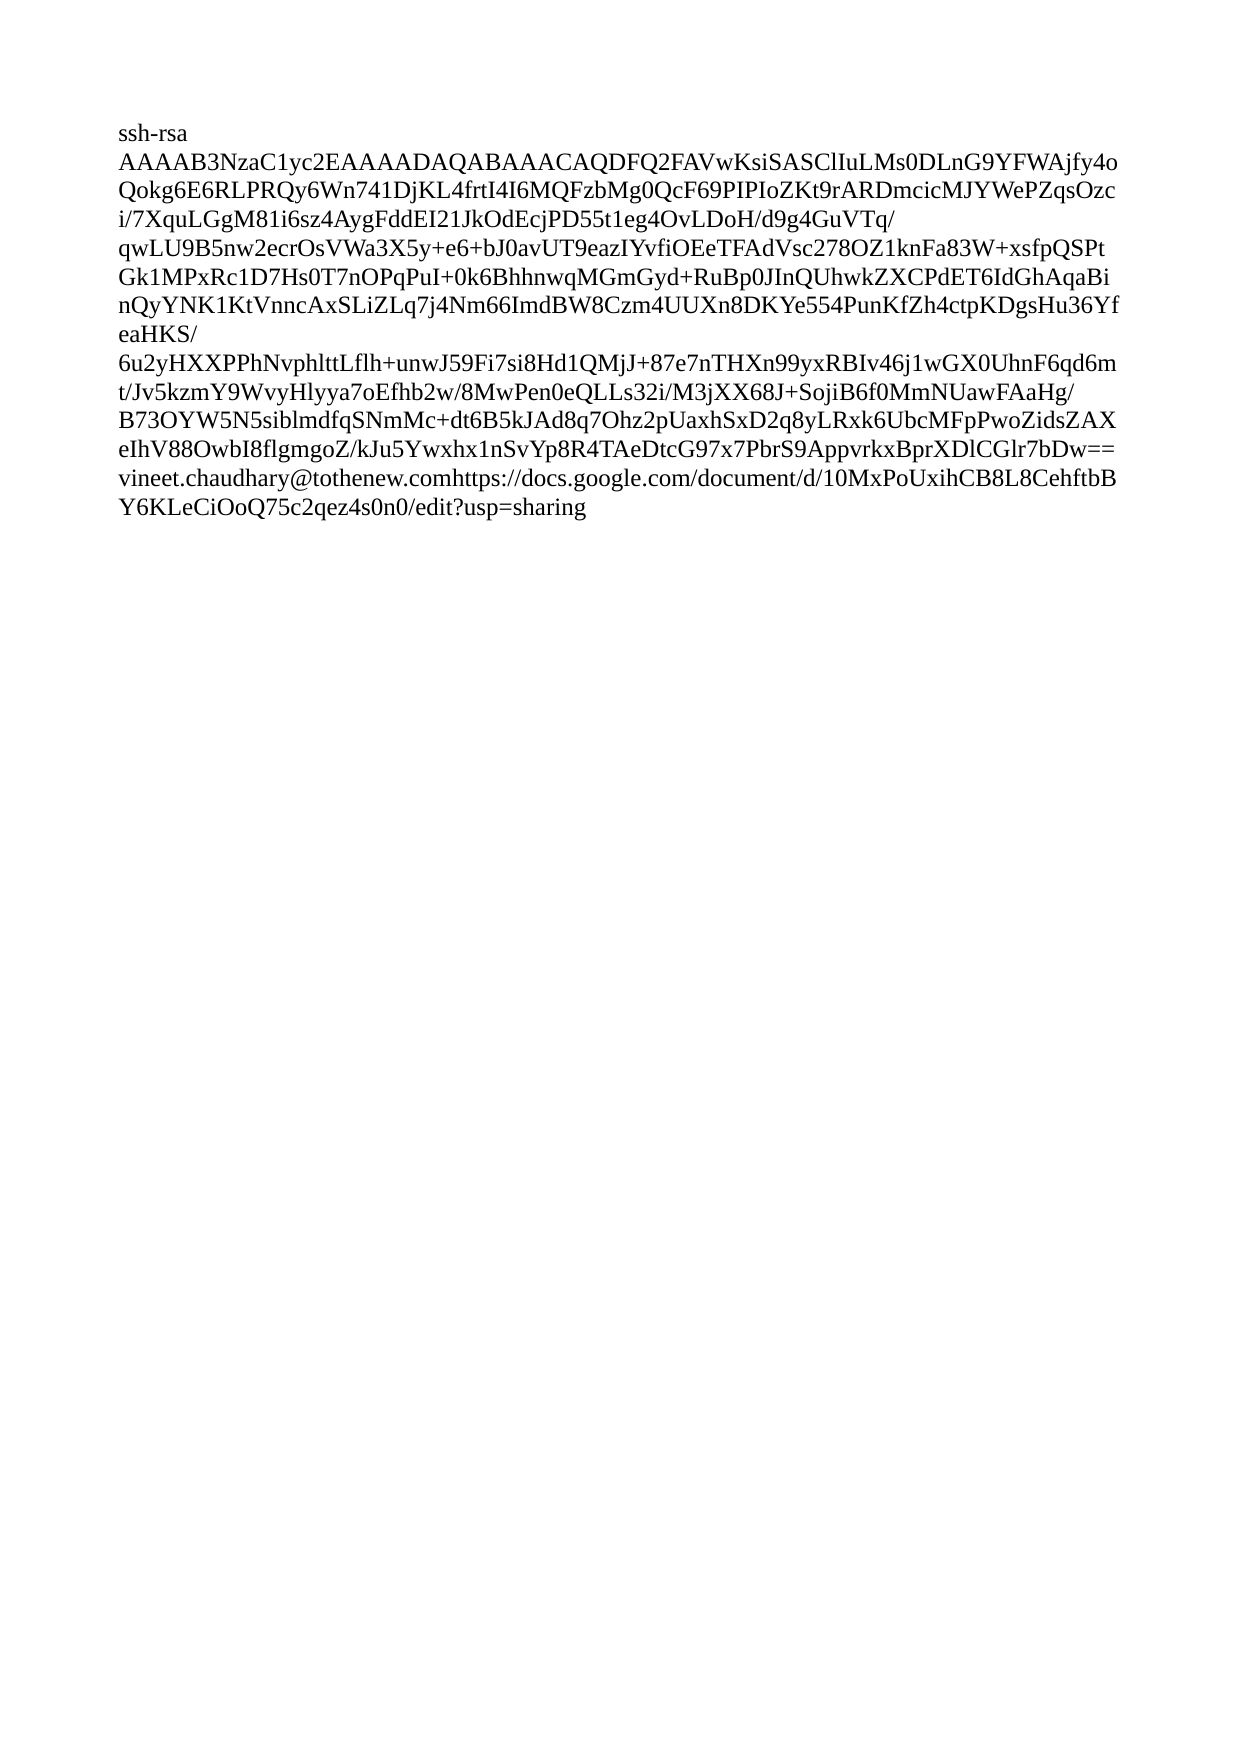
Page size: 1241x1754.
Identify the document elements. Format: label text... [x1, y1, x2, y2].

text ssh-rsa AAAAB3NzaC1yc2EAAAADAQABAAACAQDFQ2FAVwKsiSASClIuLMs0DLnG9YFWAjfy4oQokg6E6RLPRQy6Wn741DjKL4frtI4I6MQFzbMg0QcF69PIPIoZKt9rARDmcicMJYWePZqsOzci/7XquLGgM81i6sz4AygFddEI21JkOdEcjPD55t1eg4OvLDoH/d9g4GuVTq/qwLU9B5nw2ecrOsVWa3X5y+e6+bJ0avUT9eazIYvfiOEeTFAdVsc278OZ1knFa83W+xsfpQSPtGk1MPxRc1D7Hs0T7nOPqPuI+0k6BhhnwqMGmGyd+RuBp0JInQUhwkZXCPdET6IdGhAqaBinQyYNK1KtVnncAxSLiZLq7j4Nm66ImdBW8Czm4UUXn8DKYe554PunKfZh4ctpKDgsHu36YfeaHKS/6u2yHXXPPhNvphlttLflh+unwJ59Fi7si8Hd1QMjJ+87e7nTHXn99yxRBIv46j1wGX0UhnF6qd6mt/Jv5kzmY9WvyHlyya7oEfhb2w/8MwPen0eQLLs32i/M3jXX68J+SojiB6f0MmNUawFAaHg/B73OYW5N5siblmdfqSNmMc+dt6B5kJAd8q7Ohz2pUaxhSxD2q8yLRxk6UbcMFpPwoZidsZAXeIhV88OwbI8flgmgoZ/kJu5Ywxhx1nSvYp8R4TAeDtcG97x7PbrS9AppvrkxBprXDlCGlr7bDw== vineet.chaudhary@tothenew.comhttps://docs.google.com/document/d/10MxPoUxihCB8L8CehftbBY6KLeCiOoQ75c2qez4s0n0/edit?usp=sharing [118, 118, 1122, 521]
